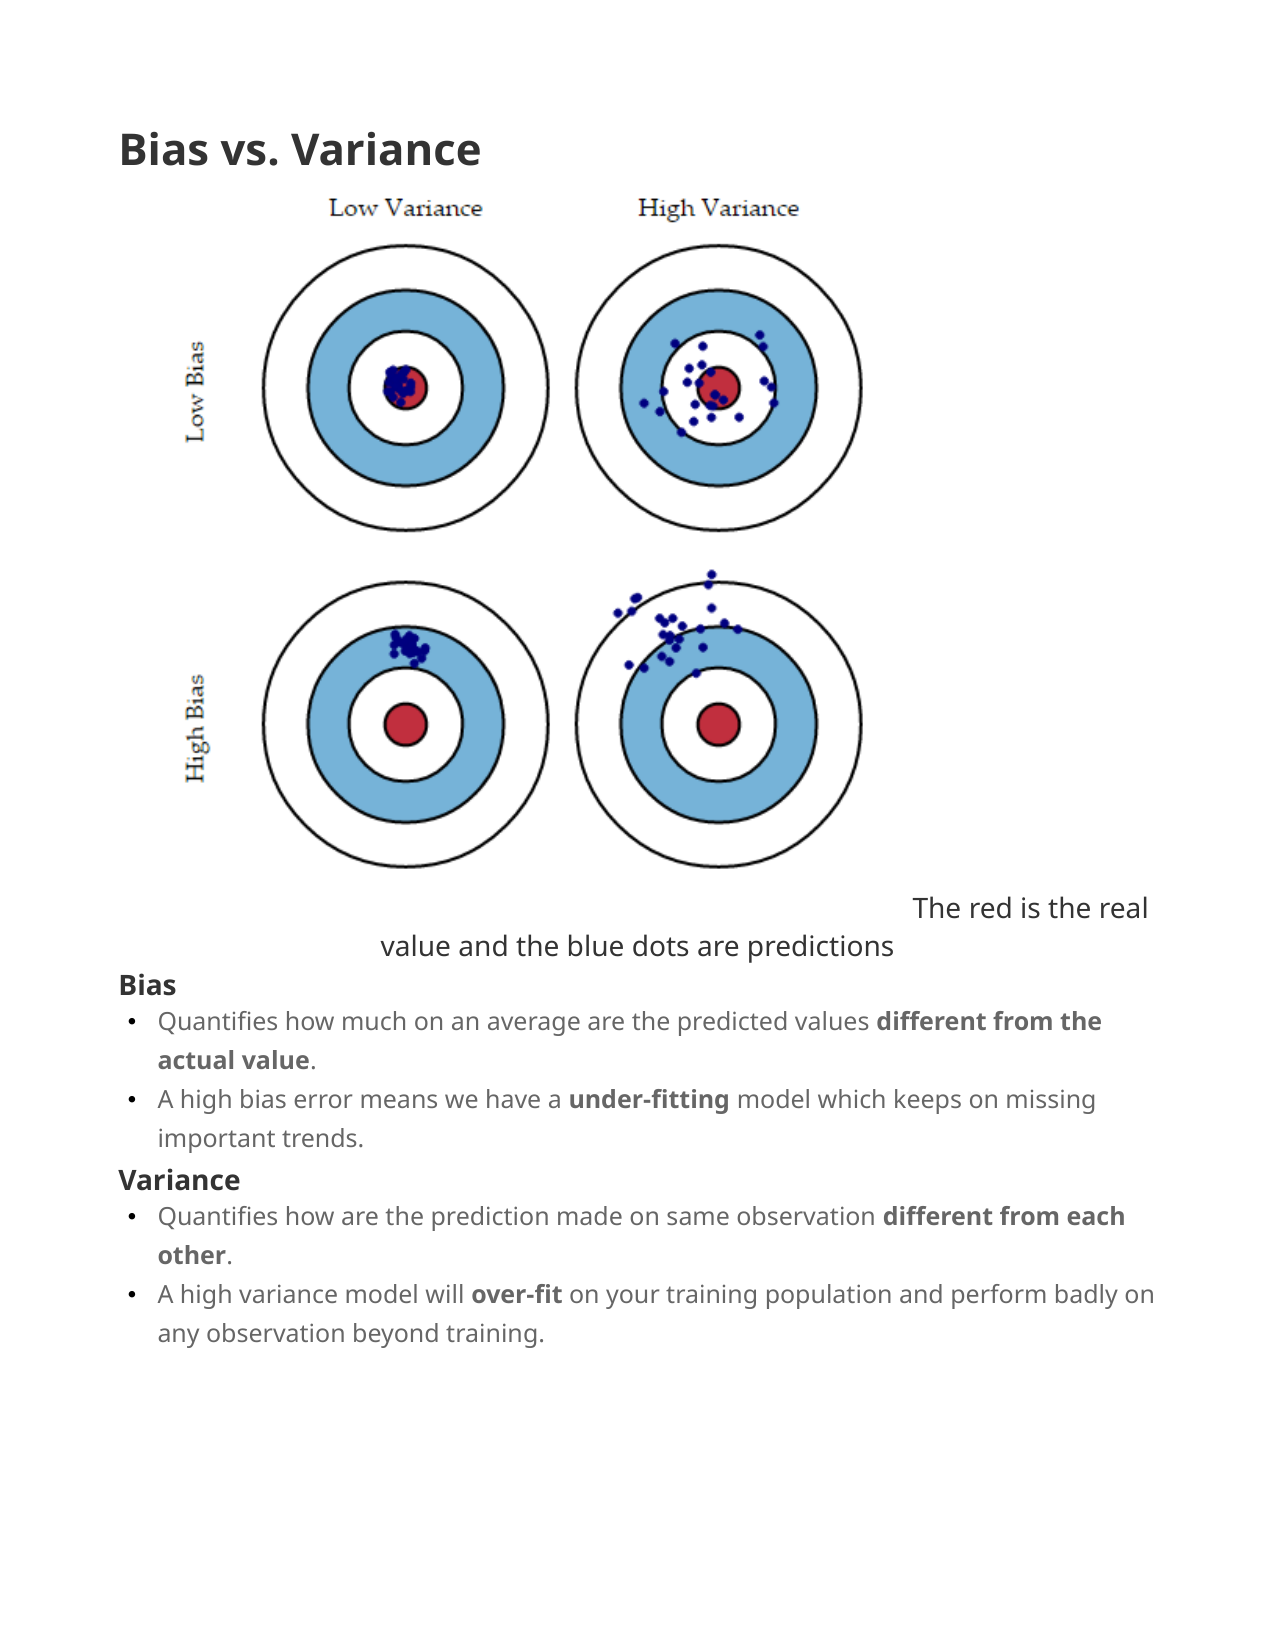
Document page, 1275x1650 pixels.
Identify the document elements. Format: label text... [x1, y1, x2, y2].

list Quantifies how are the prediction made on same observation different from each other. [128, 1198, 1157, 1271]
subtitle Bias vs. Variance [118, 118, 1157, 178]
subtitle Bias [118, 965, 1157, 1003]
subtitle The red is the real value and the blue dots are predictions [118, 178, 1157, 965]
subtitle Variance [118, 1160, 1157, 1198]
list A high bias error means we have a under-fitting model which keeps on missing important trends. [128, 1082, 1157, 1155]
list Quantifies how much on an average are the predicted values different from the actual value. [128, 1003, 1157, 1076]
list A high variance model will over-fit on your training population and perform badly on any observation beyond training. [128, 1277, 1157, 1350]
picture [126, 177, 913, 919]
